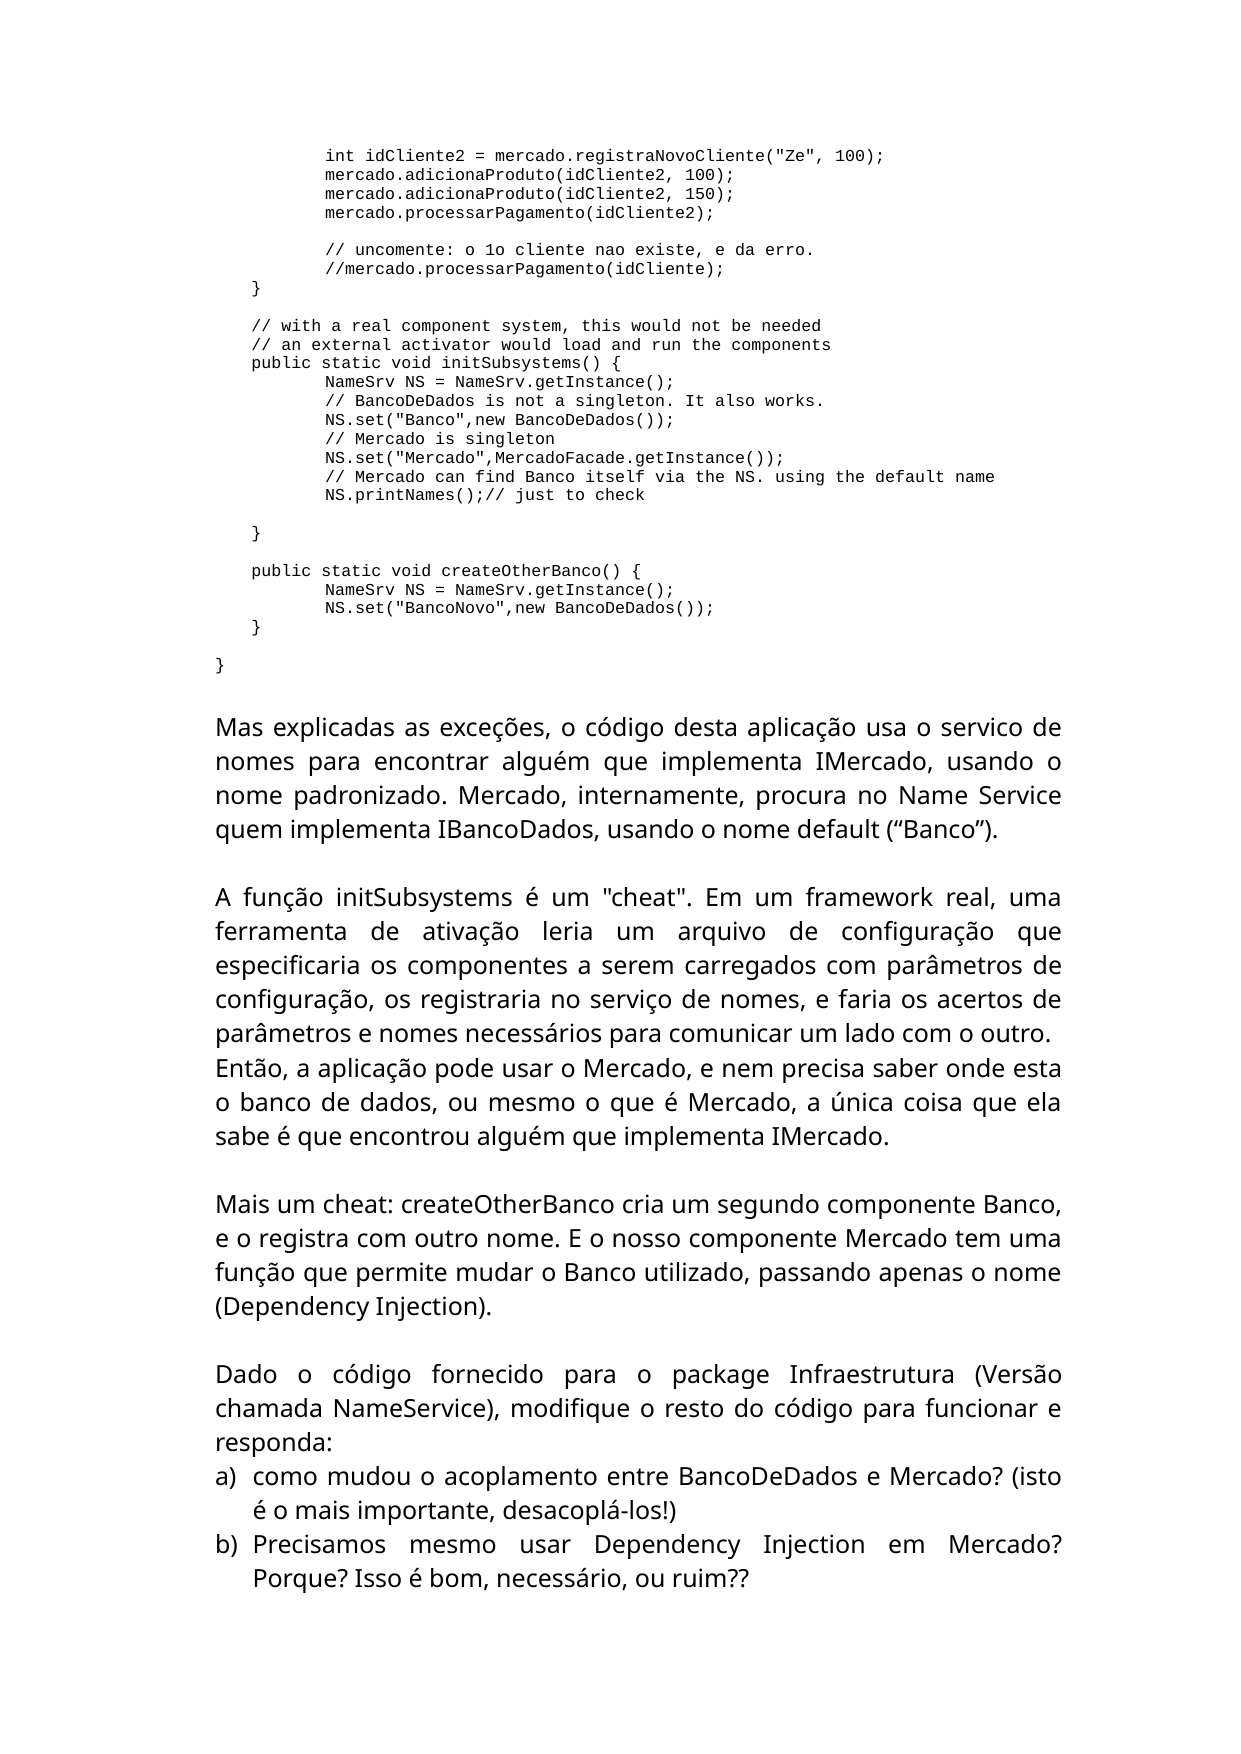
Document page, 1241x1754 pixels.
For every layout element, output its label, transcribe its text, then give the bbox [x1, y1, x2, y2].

text mercado.adicionaProduto(idCliente2, 150); [177, 185, 1063, 204]
text public static void createOtherBanco() { [177, 562, 1063, 581]
text Mas explicadas as exceções, o código desta aplicação usa o servico de nomes para encontrar alguém que implementa IMercado, usando o nome padronizado. Mercado, internamente, procura no Name Service quem implementa IBancoDados, usando o nome default (“Banco”). [215, 709, 1063, 846]
text } [177, 279, 1063, 298]
text public static void initSubsystems() { [177, 355, 1063, 374]
text Então, a aplicação pode usar o Mercado, e nem precisa saber onde esta o banco de dados, ou mesmo o que é Mercado, a única coisa que ela sabe é que encontrou alguém que implementa IMercado. [215, 1050, 1063, 1152]
text } [215, 657, 1063, 676]
text mercado.adicionaProduto(idCliente2, 100); [177, 166, 1063, 185]
text // with a real component system, this would not be needed [177, 317, 1063, 336]
text // Mercado can find Banco itself via the NS. using the default name [177, 468, 1063, 487]
text // Mercado is singleton [177, 430, 1063, 449]
text Mais um cheat: createOtherBanco cria um segundo componente Banco, e o registra com outro nome. E o nosso componente Mercado tem uma função que permite mudar o Banco utilizado, passando apenas o nome (Dependency Injection). [215, 1186, 1063, 1323]
text } [177, 525, 1063, 543]
text NS.set("Mercado",MercadoFacade.getInstance()); [177, 449, 1063, 468]
text // BancoDeDados is not a singleton. It also works. [177, 393, 1063, 412]
list Precisamos mesmo usar Dependency Injection em Mercado? Porque? Isso é bom, necessário, ou ruim?? [215, 1527, 1063, 1595]
text NameSrv NS = NameSrv.getInstance(); [177, 581, 1063, 600]
text Dado o código fornecido para o package Infraestrutura (Versão chamada NameService), modifique o resto do código para funcionar e responda: [215, 1357, 1063, 1459]
text } [177, 619, 1063, 638]
text NS.set("Banco",new BancoDeDados()); [177, 412, 1063, 430]
text NameSrv NS = NameSrv.getInstance(); [177, 374, 1063, 393]
text NS.set("BancoNovo",new BancoDeDados()); [177, 600, 1063, 619]
text //mercado.processarPagamento(idCliente); [177, 261, 1063, 279]
text int idCliente2 = mercado.registraNovoCliente("Ze", 100); [177, 148, 1063, 166]
list como mudou o acoplamento entre BancoDeDados e Mercado? (isto é o mais importante, desacoplá-los!) [215, 1459, 1063, 1527]
text mercado.processarPagamento(idCliente2); [177, 204, 1063, 223]
text A função initSubsystems é um "cheat". Em um framework real, uma ferramenta de ativação leria um arquivo de configuração que especificaria os componentes a serem carregados com parâmetros de configuração, os registraria no serviço de nomes, e faria os acertos de parâmetros e nomes necessários para comunicar um lado com o outro. [215, 880, 1063, 1050]
text // uncomente: o 1o cliente nao existe, e da erro. [177, 242, 1063, 261]
text // an external activator would load and run the components [177, 336, 1063, 355]
text NS.printNames();// just to check [177, 487, 1063, 506]
